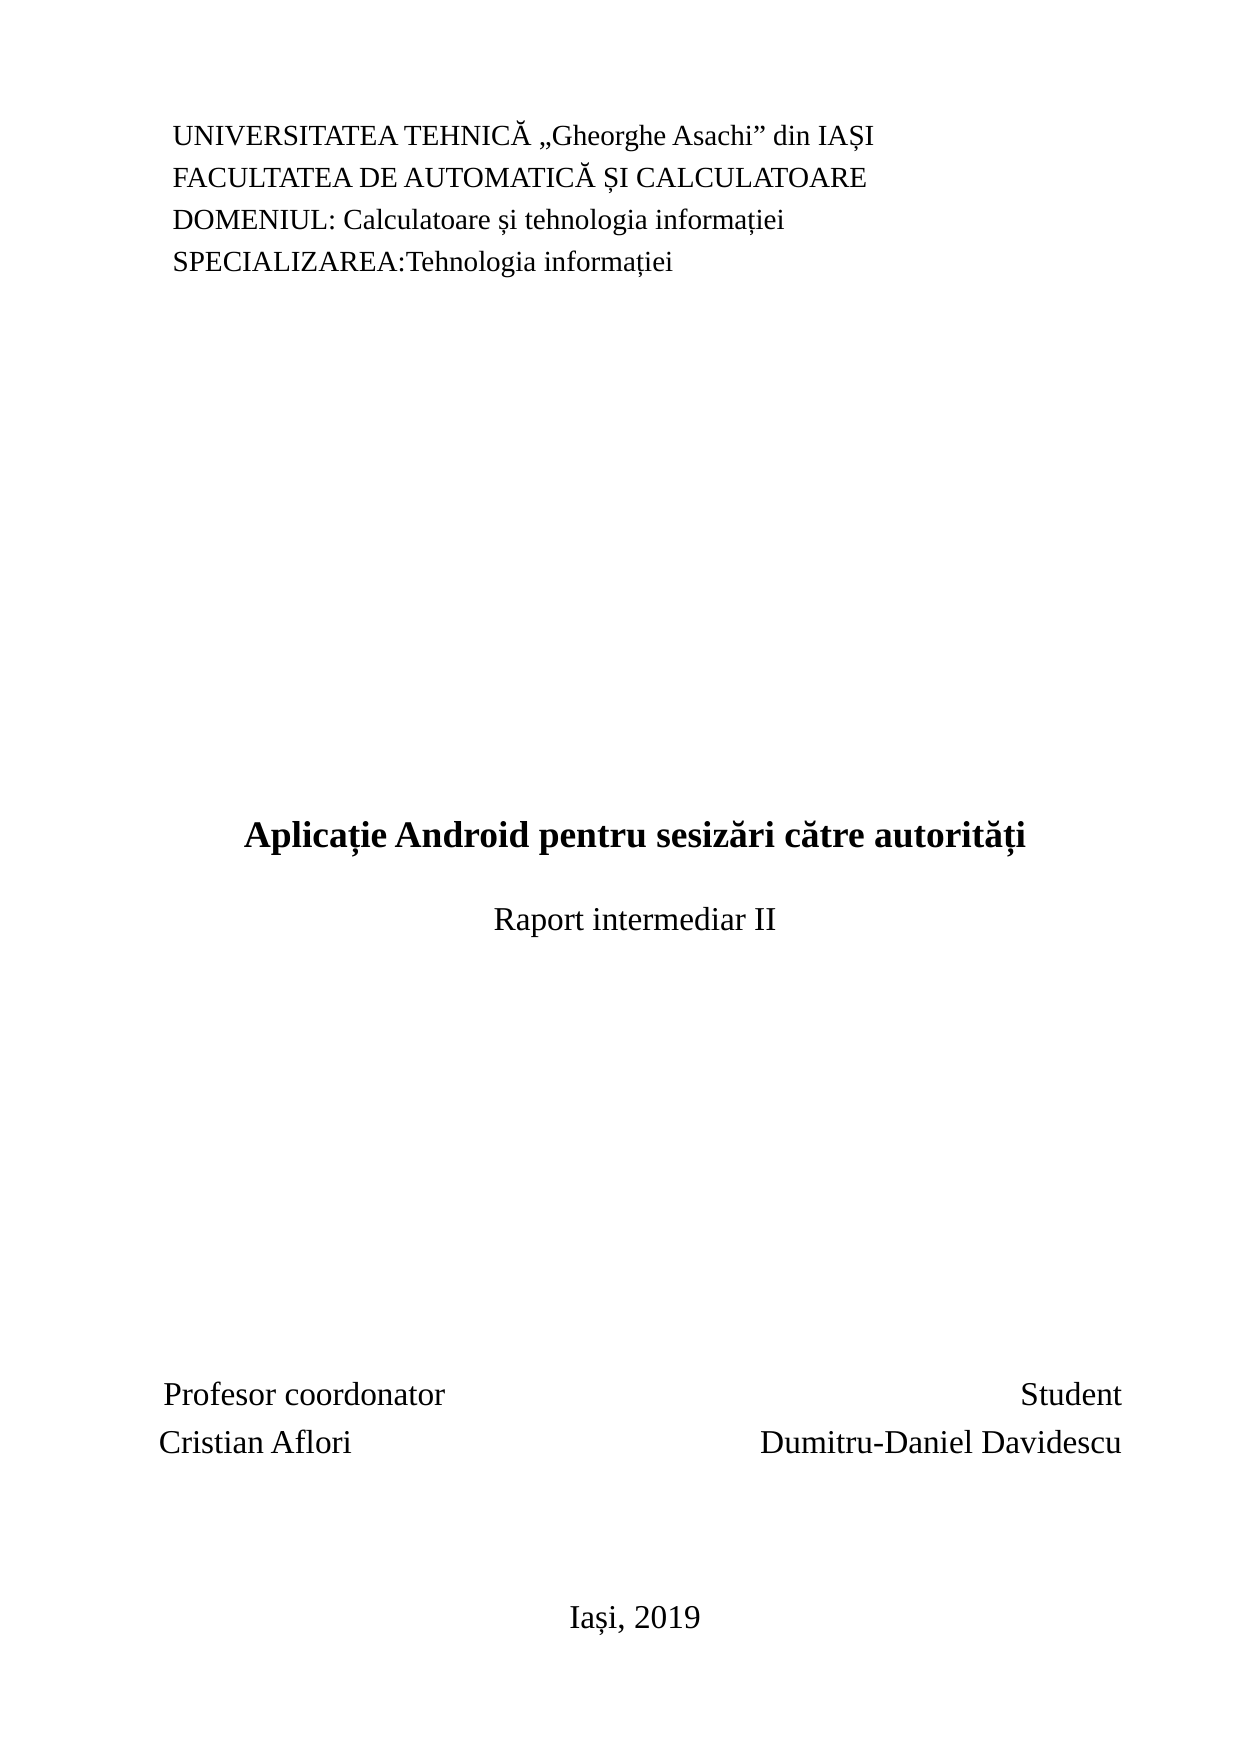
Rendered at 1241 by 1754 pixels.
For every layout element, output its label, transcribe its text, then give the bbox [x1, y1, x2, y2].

text SPECIALIZAREA:Tehnologia informației [172, 244, 1122, 277]
text Raport intermediar II [148, 899, 1122, 937]
text Profesor coordonator Student [148, 1374, 1122, 1413]
text DOMENIUL: Calculatoare și tehnologia informației [172, 202, 1122, 235]
text Cristian Aflori Dumitru-Daniel Davidescu [148, 1422, 1122, 1461]
text UNIVERSITATEA TEHNICĂ „Gheorghe Asachi” din IAȘI [172, 118, 1122, 152]
text FACULTATEA DE AUTOMATICĂ ȘI CALCULATOARE [172, 160, 1122, 193]
text Aplicație Android pentru sesizări către autorități [148, 813, 1122, 856]
